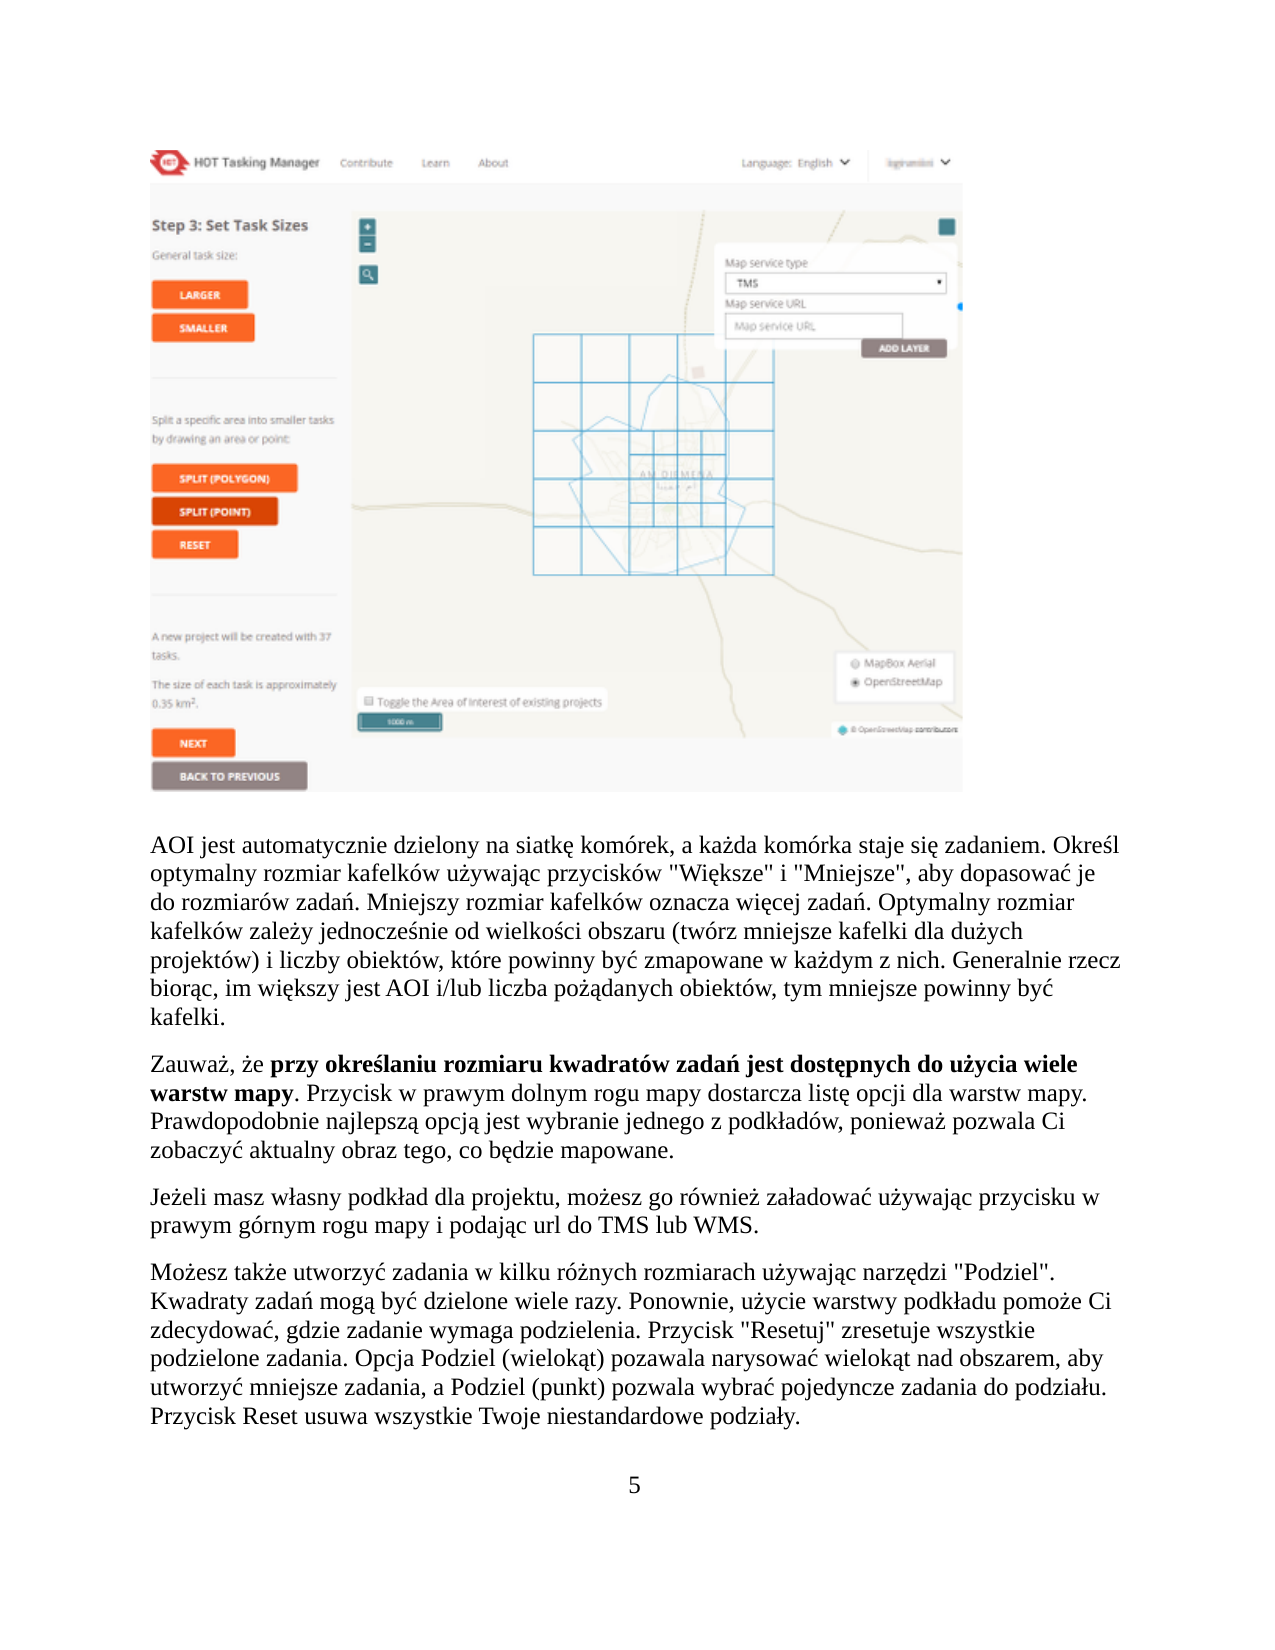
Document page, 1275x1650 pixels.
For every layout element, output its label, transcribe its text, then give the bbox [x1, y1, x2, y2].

text Możesz także utworzyć zadania w kilku różnych rozmiarach używając narzędzi "Podziel". Kwadraty zadań mogą być dzielone wiele razy. Ponownie, użycie warstwy podkładu pomoże Ci zdecydować, gdzie zadanie wymaga podzielenia. Przycisk "Resetuj" zresetuje wszystkie podzielone zadania. Opcja Podziel (wielokąt) pozawala narysować wielokąt nad obszarem, aby utworzyć mniejsze zadania, a Podziel (punkt) pozwala wybrać pojedyncze zadania do podziału. Przycisk Reset usuwa wszystkie Twoje niestandardowe podziały. [150, 1257, 1125, 1430]
text AOI jest automatycznie dzielony na siatkę komórek, a każda komórka staje się zadaniem. Określ optymalny rozmiar kafelków używając przycisków "Większe" i "Mniejsze", aby dopasować je do rozmiarów zadań. Mniejszy rozmiar kafelków oznacza więcej zadań. Optymalny rozmiar kafelków zależy jednocześnie od wielkości obszaru (twórz mniejsze kafelki dla dużych projektów) i liczby obiektów, które powinny być zmapowane w każdym z nich. Generalnie rzecz biorąc, im większy jest AOI i/lub liczba pożądanych obiektów, tym mniejsze powinny być kafelki. [150, 830, 1125, 1031]
picture [150, 150, 963, 792]
text Zauważ, że przy określaniu rozmiaru kwadratów zadań jest dostępnych do użycia wiele warstw mapy. Przycisk w prawym dolnym rogu mapy dostarcza listę opcji dla warstw mapy. Prawdopodobnie najlepszą opcją jest wybranie jednego z podkładów, ponieważ pozwala Ci zobaczyć aktualny obraz tego, co będzie mapowane. [150, 1049, 1125, 1164]
text Jeżeli masz własny podkład dla projektu, możesz go również załadować używając przycisku w prawym górnym rogu mapy i podając url do TMS lub WMS. [150, 1182, 1125, 1239]
